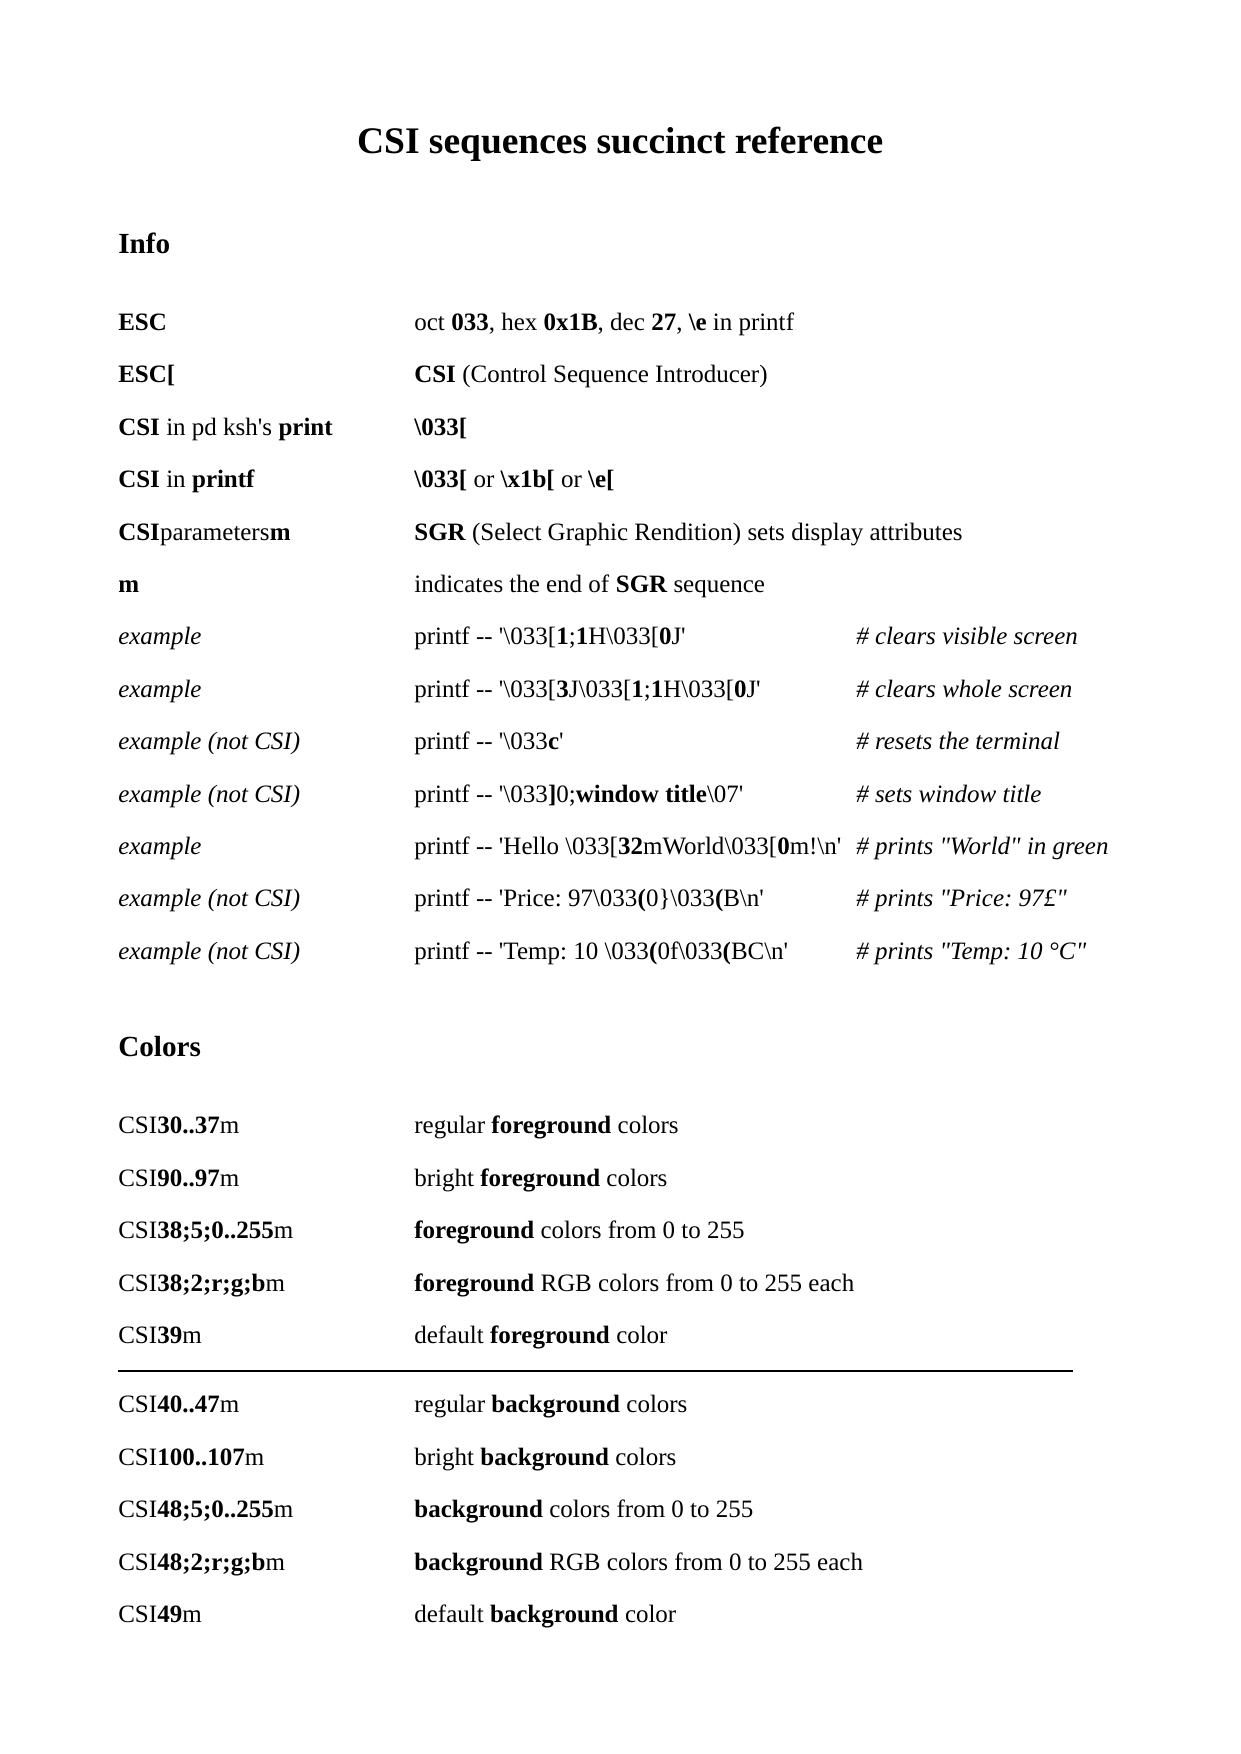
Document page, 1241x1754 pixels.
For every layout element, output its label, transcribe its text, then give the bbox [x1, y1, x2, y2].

text CSI38;5;0..255m foreground colors from 0 to 255 [118, 1215, 1122, 1244]
text example printf -- 'Hello \033[32mWorld\033[0m!\n' # prints "World" in green [118, 831, 1122, 860]
text Colors [118, 1029, 1122, 1063]
text Info [118, 226, 1122, 260]
text CSI100..107m bright background colors [118, 1442, 1122, 1471]
text CSIparametersm SGR (Select Graphic Rendition) sets display attributes [118, 517, 1122, 545]
text CSI40..47m regular background colors [118, 1389, 1122, 1418]
text CSI49m default background color [118, 1599, 1122, 1628]
text example (not CSI) printf -- 'Price: 97\033(0}\033(B\n' # prints "Price: 97£" [118, 883, 1122, 912]
text example printf -- '\033[3J\033[1;1H\033[0J' # clears whole screen [118, 674, 1122, 703]
text CSI38;2;r;g;bm foreground RGB colors from 0 to 255 each [118, 1268, 1122, 1296]
text CSI90..97m bright foreground colors [118, 1163, 1122, 1192]
text CSI in pd ksh's print \033[ [118, 412, 1122, 441]
text example (not CSI) printf -- '\033c' # resets the terminal [118, 726, 1122, 755]
text ESC oct 033, hex 0x1B, dec 27, \e in printf [118, 307, 1122, 336]
text CSI39m default foreground color [118, 1320, 1122, 1349]
text CSI48;2;r;g;bm background RGB colors from 0 to 255 each [118, 1547, 1122, 1575]
text CSI48;5;0..255m background colors from 0 to 255 [118, 1494, 1122, 1523]
text CSI sequences succinct reference [118, 118, 1122, 161]
text m indicates the end of SGR sequence [118, 569, 1122, 598]
text ESC[ CSI (Control Sequence Introducer) [118, 359, 1122, 388]
text example (not CSI) printf -- '\033]0;window title\07' # sets window title [118, 779, 1122, 807]
text example (not CSI) printf -- 'Temp: 10 \033(0f\033(BC\n' # prints "Temp: 10 °C" [118, 936, 1122, 964]
text CSI in printf \033[ or \x1b[ or \e[ [118, 464, 1122, 493]
text example printf -- '\033[1;1H\033[0J' # clears visible screen [118, 621, 1122, 650]
text CSI30..37m regular foreground colors [118, 1110, 1122, 1139]
